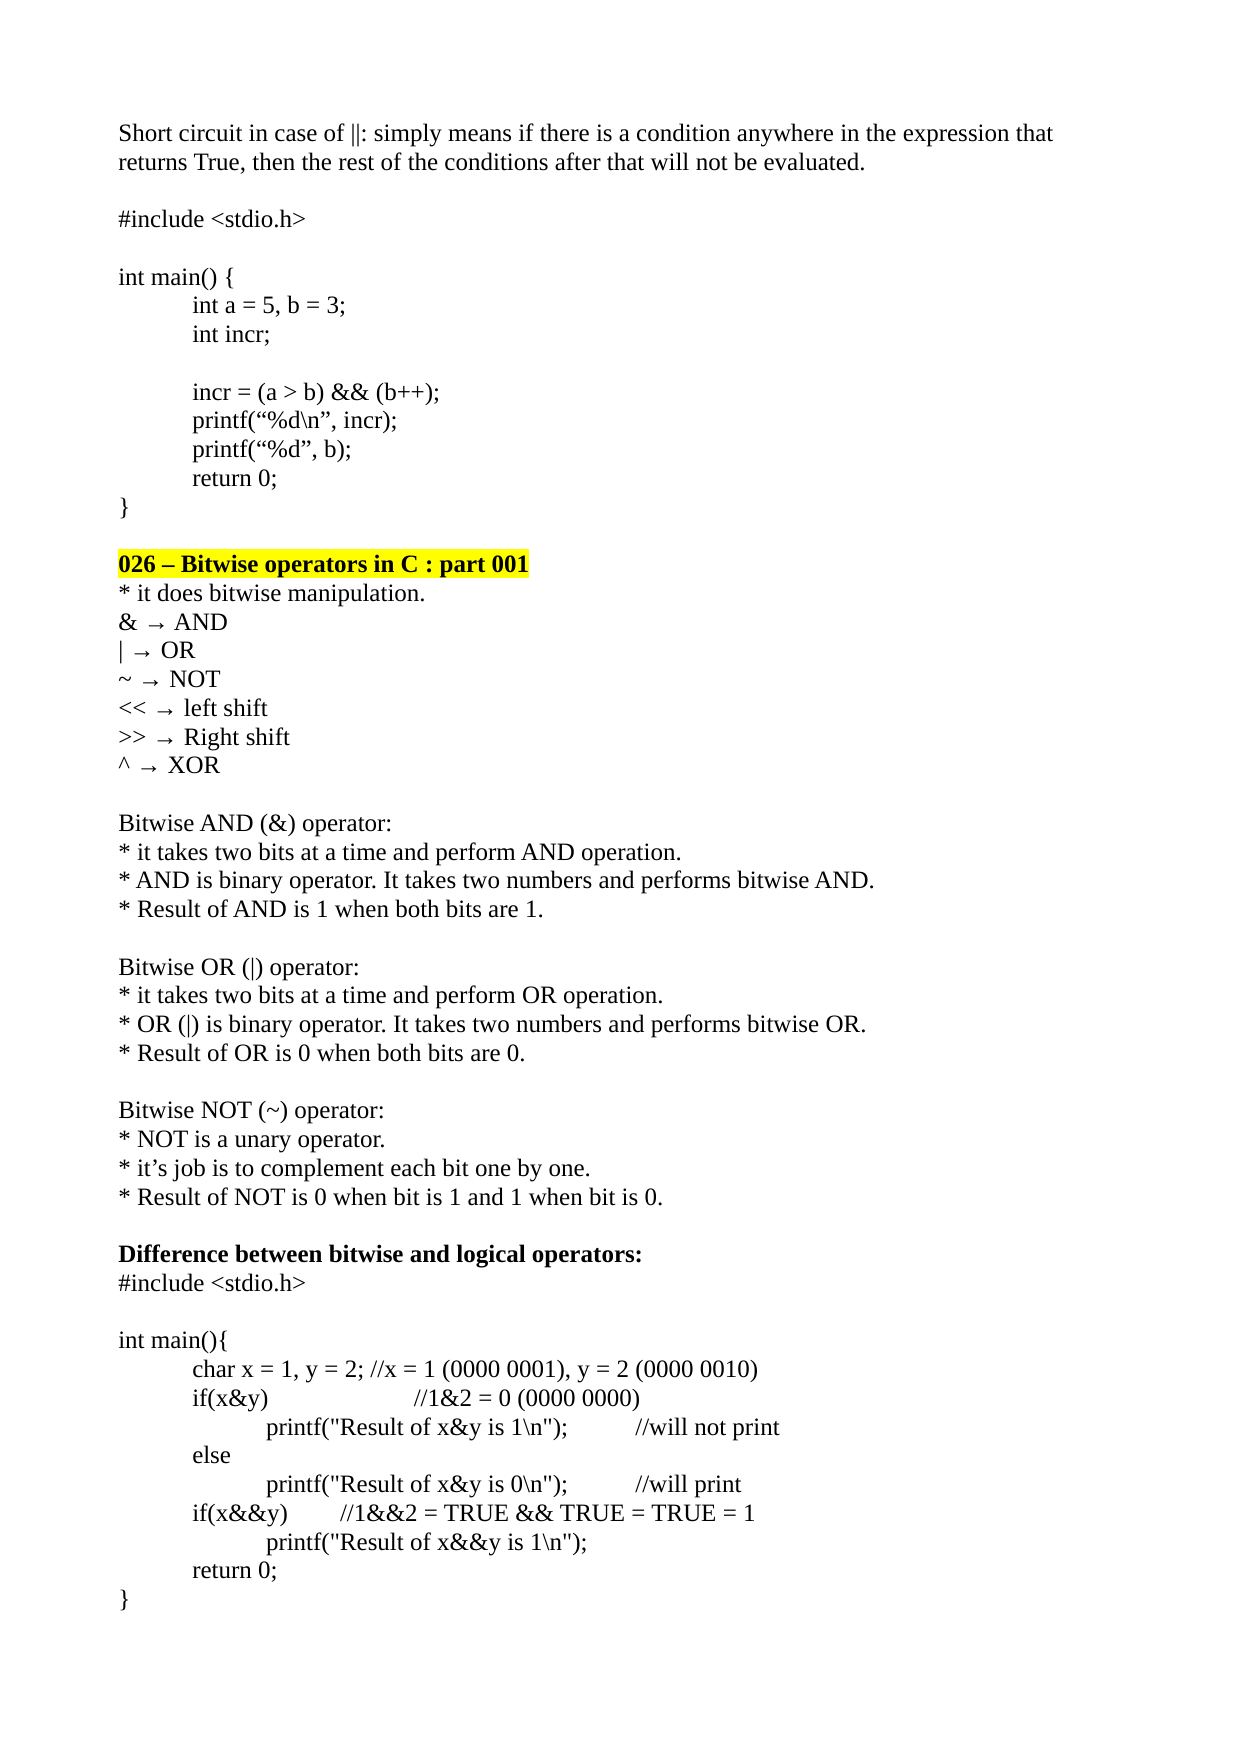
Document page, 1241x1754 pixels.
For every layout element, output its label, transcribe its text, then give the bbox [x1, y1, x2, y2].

text Bitwise AND (&) operator: [118, 808, 1122, 837]
text * it takes two bits at a time and perform OR operation. [118, 981, 1122, 1009]
text | → OR [118, 636, 1122, 664]
text } [118, 492, 1122, 521]
text printf(“%d\n”, incr); [118, 406, 1122, 434]
text int incr; [118, 319, 1122, 348]
text printf("Result of x&&y is 1\n"); [118, 1527, 1122, 1556]
text * it’s job is to complement each bit one by one. [118, 1153, 1122, 1182]
text if(x&y) //1&2 = 0 (0000 0000) [118, 1383, 1122, 1412]
text int main() { [118, 262, 1122, 291]
text & → AND [118, 607, 1122, 636]
text >> → Right shift [118, 722, 1122, 751]
text ~ → NOT [118, 664, 1122, 693]
text else [118, 1441, 1122, 1469]
text #include <stdio.h> [118, 204, 1122, 233]
text int a = 5, b = 3; [118, 291, 1122, 319]
text << → left shift [118, 693, 1122, 722]
text * it takes two bits at a time and perform AND operation. [118, 837, 1122, 866]
text * Result of NOT is 0 when bit is 1 and 1 when bit is 0. [118, 1182, 1122, 1211]
text Bitwise OR (|) operator: [118, 952, 1122, 981]
text printf(“%d”, b); [118, 434, 1122, 463]
text Difference between bitwise and logical operators: [118, 1239, 1122, 1268]
text } [118, 1584, 1122, 1613]
text * AND is binary operator. It takes two numbers and performs bitwise AND. [118, 866, 1122, 894]
text char x = 1, y = 2; //x = 1 (0000 0001), y = 2 (0000 0010) [118, 1354, 1122, 1383]
text * Result of AND is 1 when both bits are 1. [118, 894, 1122, 923]
text incr = (a > b) && (b++); [118, 377, 1122, 406]
text * it does bitwise manipulation. [118, 578, 1122, 607]
text printf("Result of x&y is 1\n"); //will not print [118, 1412, 1122, 1441]
text Bitwise NOT (~) operator: [118, 1096, 1122, 1124]
text return 0; [118, 1556, 1122, 1584]
text * OR (|) is binary operator. It takes two numbers and performs bitwise OR. [118, 1009, 1122, 1038]
text * NOT is a unary operator. [118, 1124, 1122, 1153]
text #include <stdio.h> [118, 1268, 1122, 1297]
text * Result of OR is 0 when both bits are 0. [118, 1038, 1122, 1067]
text return 0; [118, 463, 1122, 492]
text 026 – Bitwise operators in C : part 001 [118, 549, 1122, 578]
text ^ → XOR [118, 751, 1122, 779]
text printf("Result of x&y is 0\n"); //will print [118, 1469, 1122, 1498]
text int main(){ [118, 1326, 1122, 1354]
text Short circuit in case of ||: simply means if there is a condition anywhere in the expression that returns True, then the rest of the conditions after that will not be evaluated. [118, 118, 1122, 176]
text if(x&&y) //1&&2 = TRUE && TRUE = TRUE = 1 [118, 1498, 1122, 1527]
